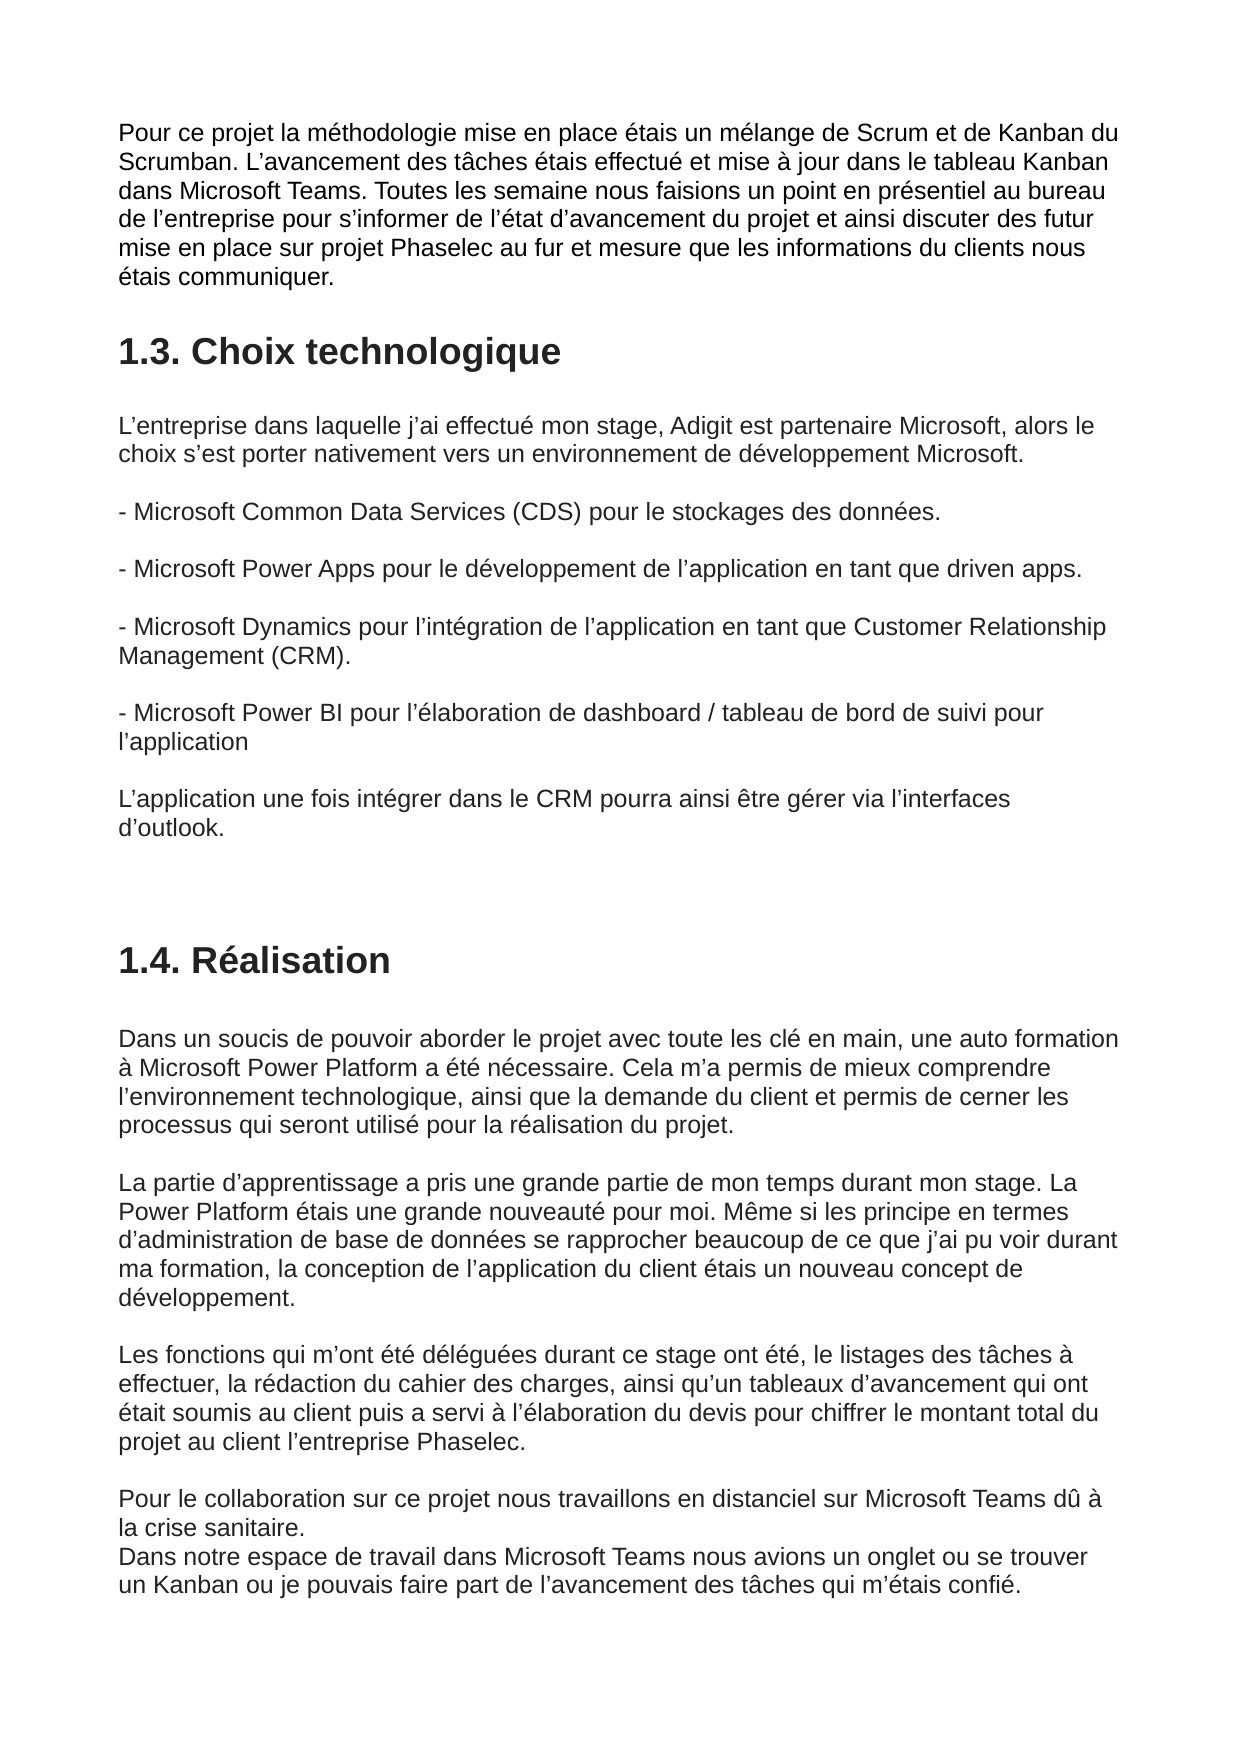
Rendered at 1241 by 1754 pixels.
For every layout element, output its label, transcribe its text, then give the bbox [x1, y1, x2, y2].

text L’entreprise dans laquelle j’ai effectué mon stage, Adigit est partenaire Microsoft, alors le choix s’est porter nativement vers un environnement de développement Microsoft. [118, 411, 1122, 468]
text Pour le collaboration sur ce projet nous travaillons en distanciel sur Microsoft Teams dû à la crise sanitaire. [118, 1484, 1122, 1542]
text Dans un soucis de pouvoir aborder le projet avec toute les clé en main, une auto formation à Microsoft Power Platform a été nécessaire. Cela m’a permis de mieux comprendre l’environnement technologique, ainsi que la demande du client et permis de cerner les processus qui seront utilisé pour la réalisation du projet. [118, 1024, 1122, 1139]
text - Microsoft Power Apps pour le développement de l’application en tant que driven apps. [118, 554, 1122, 583]
text - Microsoft Dynamics pour l’intégration de l’application en tant que Customer Relationship Management (CRM). [118, 612, 1122, 669]
text 1.3. Choix technologique [118, 329, 1122, 372]
text L’application une fois intégrer dans le CRM pourra ainsi être gérer via l’interfaces d’outlook. [118, 784, 1122, 842]
text - Microsoft Power BI pour l’élaboration de dashboard / tableau de bord de suivi pour l’application [118, 698, 1122, 756]
text La partie d’apprentissage a pris une grande partie de mon temps durant mon stage. La Power Platform étais une grande nouveauté pour moi. Même si les principe en termes d’administration de base de données se rapprocher beaucoup de ce que j’ai pu voir durant ma formation, la conception de l’application du client étais un nouveau concept de développement. [118, 1168, 1122, 1312]
text - Microsoft Common Data Services (CDS) pour le stockages des données. [118, 497, 1122, 526]
text Dans notre espace de travail dans Microsoft Teams nous avions un onglet ou se trouver un Kanban ou je pouvais faire part de l’avancement des tâches qui m’étais confié. [118, 1542, 1122, 1599]
text Pour ce projet la méthodologie mise en place étais un mélange de Scrum et de Kanban du Scrumban. L’avancement des tâches étais effectué et mise à jour dans le tableau Kanban dans Microsoft Teams. Toutes les semaine nous faisions un point en présentiel au bureau de l’entreprise pour s’informer de l’état d’avancement du projet et ainsi discuter des futur mise en place sur projet Phaselec au fur et mesure que les informations du clients nous étais communiquer. [118, 118, 1122, 291]
text Les fonctions qui m’ont été déléguées durant ce stage ont été, le listages des tâches à effectuer, la rédaction du cahier des charges, ainsi qu’un tableaux d’avancement qui ont était soumis au client puis a servi à l’élaboration du devis pour chiffrer le montant total du projet au client l’entreprise Phaselec. [118, 1340, 1122, 1455]
text 1.4. Réalisation [118, 938, 1122, 981]
